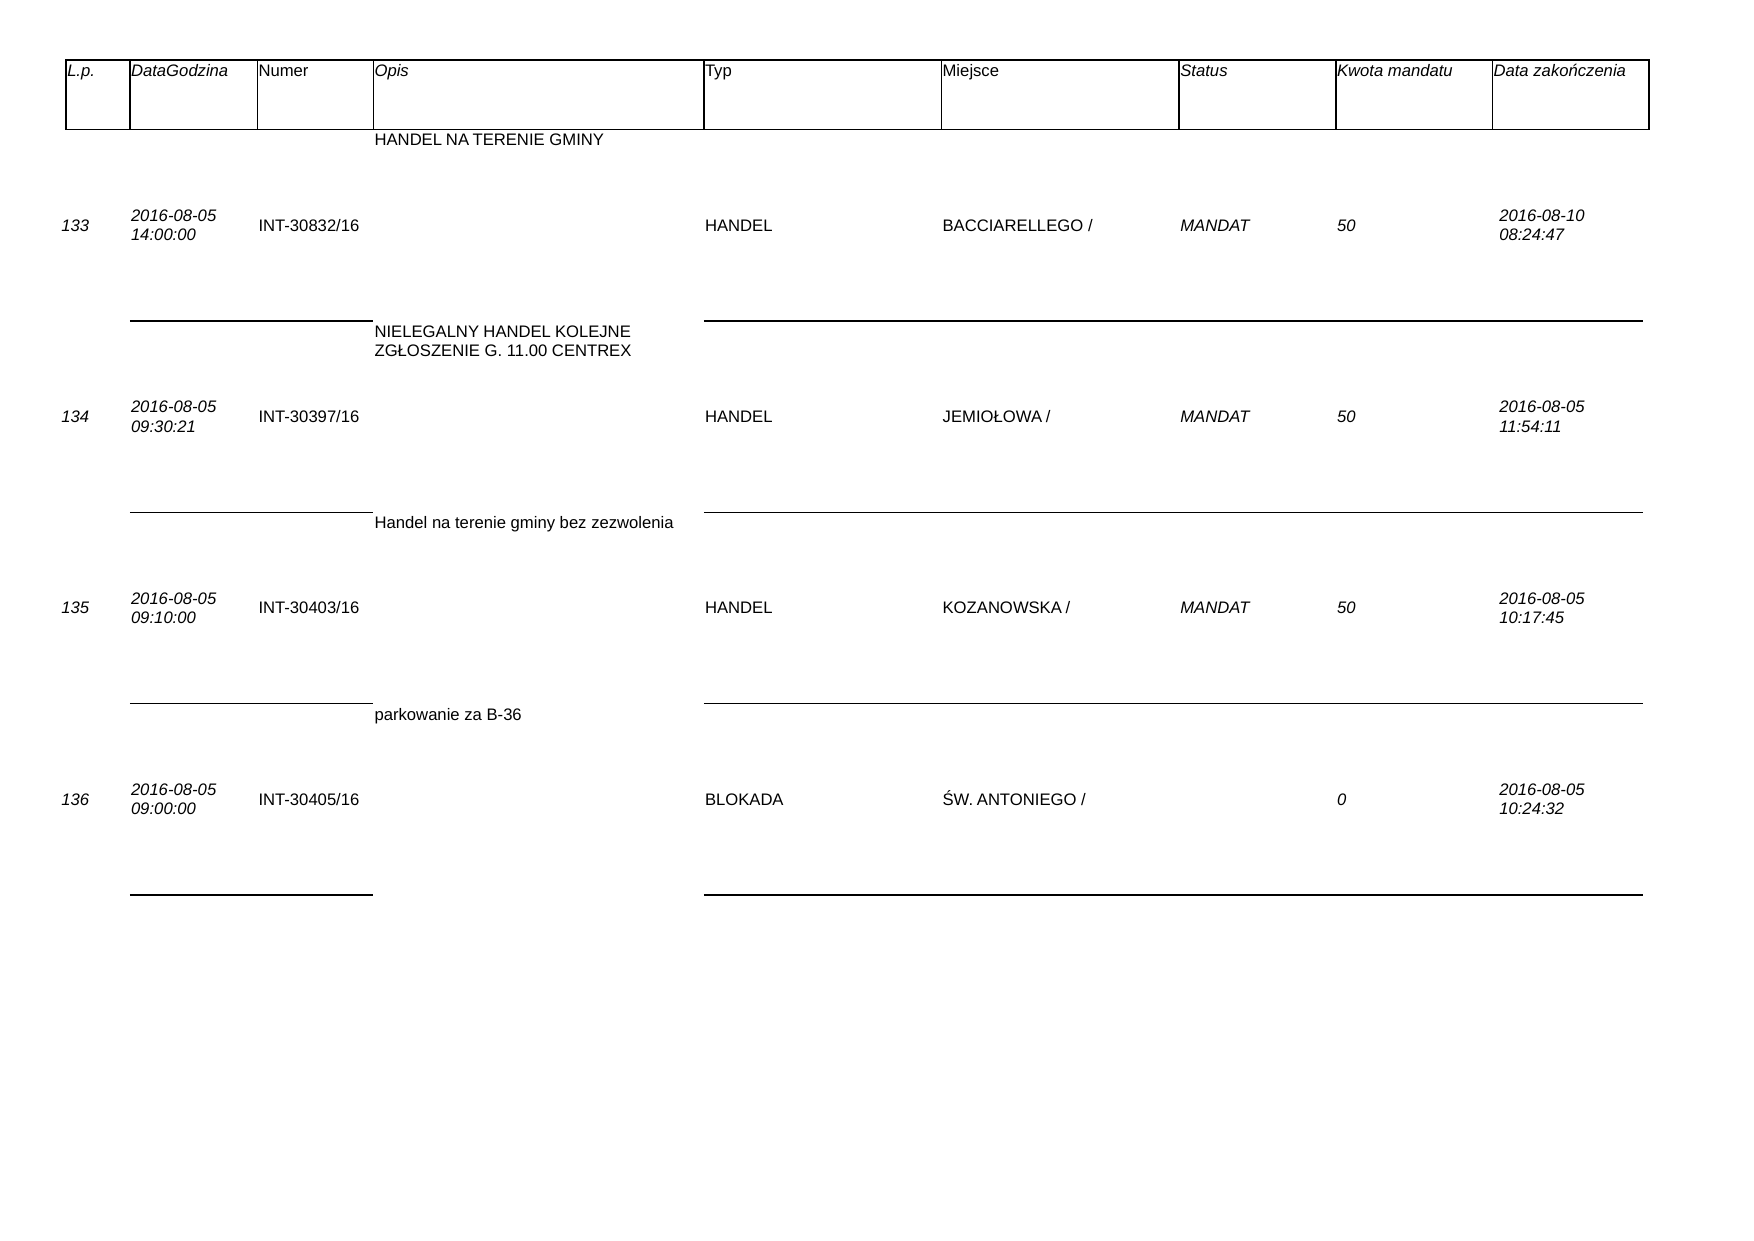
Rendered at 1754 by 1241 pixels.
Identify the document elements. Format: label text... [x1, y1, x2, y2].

table_cell [611, 894, 704, 900]
table_cell [130, 896, 257, 900]
table_cell BLOKADA [704, 704, 941, 894]
table_cell KOZANOWSKA / [941, 513, 1179, 703]
table_cell 50 [1336, 513, 1498, 703]
table_cell [1643, 130, 1649, 320]
table_cell 133 [60, 129, 130, 320]
table_header Typ [705, 61, 941, 129]
table_cell 2016-08-05 09:00:00 [130, 704, 257, 894]
table_cell [1179, 704, 1336, 894]
table_cell [66, 894, 130, 900]
table_cell [257, 896, 327, 900]
table_header Miejsce [942, 61, 1178, 129]
table_cell 0 [1336, 704, 1498, 894]
table_cell 50 [1336, 130, 1498, 320]
table_cell 2016-08-05 09:10:00 [130, 513, 257, 703]
table_cell HANDEL [704, 130, 941, 320]
table_cell Handel na terenie gminy bez zezwolenia [373, 511, 704, 703]
table_cell [1353, 896, 1492, 900]
table_cell BACCIARELLEGO / [941, 130, 1179, 320]
table_header Status [1180, 61, 1335, 129]
table_cell HANDEL NA TERENIE GMINY [373, 130, 704, 320]
table_header L.p. [67, 61, 129, 129]
table_header Numer [258, 61, 373, 129]
table_cell [1179, 896, 1336, 900]
table_header Data zakończenia [1493, 61, 1648, 129]
table_cell INT-30832/16 [257, 130, 373, 320]
table_header Kwota mandatu [1337, 61, 1492, 129]
table_cell 2016-08-05 09:30:21 [130, 322, 257, 511]
table_cell [941, 896, 1179, 900]
table_cell INT-30405/16 [257, 704, 373, 894]
table_header Opis [374, 61, 703, 129]
table_cell HANDEL [704, 322, 941, 511]
table_cell 2016-08-05 10:24:32 [1498, 704, 1643, 894]
table_cell 2016-08-05 14:00:00 [130, 130, 257, 320]
table_cell ŚW. ANTONIEGO / [941, 704, 1179, 894]
table_cell INT-30403/16 [257, 513, 373, 703]
table_cell [373, 894, 611, 900]
table_cell parkowanie za B-36 [373, 703, 704, 894]
table_cell [704, 896, 941, 900]
table_cell MANDAT [1179, 130, 1336, 320]
table_cell 2016-08-05 10:17:45 [1498, 513, 1643, 703]
table_cell 50 [1336, 322, 1498, 511]
table_cell NIELEGALNY HANDEL KOLEJNE ZGŁOSZENIE G. 11.00 CENTREX [373, 320, 704, 511]
table_cell [1342, 896, 1353, 900]
table_cell MANDAT [1179, 513, 1336, 703]
table_cell 2016-08-05 11:54:11 [1498, 322, 1643, 511]
table_cell [1643, 320, 1649, 511]
table_cell [1643, 703, 1649, 894]
table_header DataGodzina [131, 61, 257, 129]
table_header [60, 59, 65, 129]
table_cell MANDAT [1179, 322, 1336, 511]
table_cell 134 [60, 320, 130, 511]
table_cell 2016-08-10 08:24:47 [1498, 130, 1643, 320]
table_cell HANDEL [704, 513, 941, 703]
table_cell JEMIOŁOWA / [941, 322, 1179, 511]
table_cell 136 [60, 703, 130, 894]
table_cell 135 [60, 511, 130, 703]
table_cell INT-30397/16 [257, 322, 373, 511]
table_cell [1643, 511, 1649, 703]
table_cell [1498, 896, 1643, 900]
table_cell [327, 896, 373, 900]
